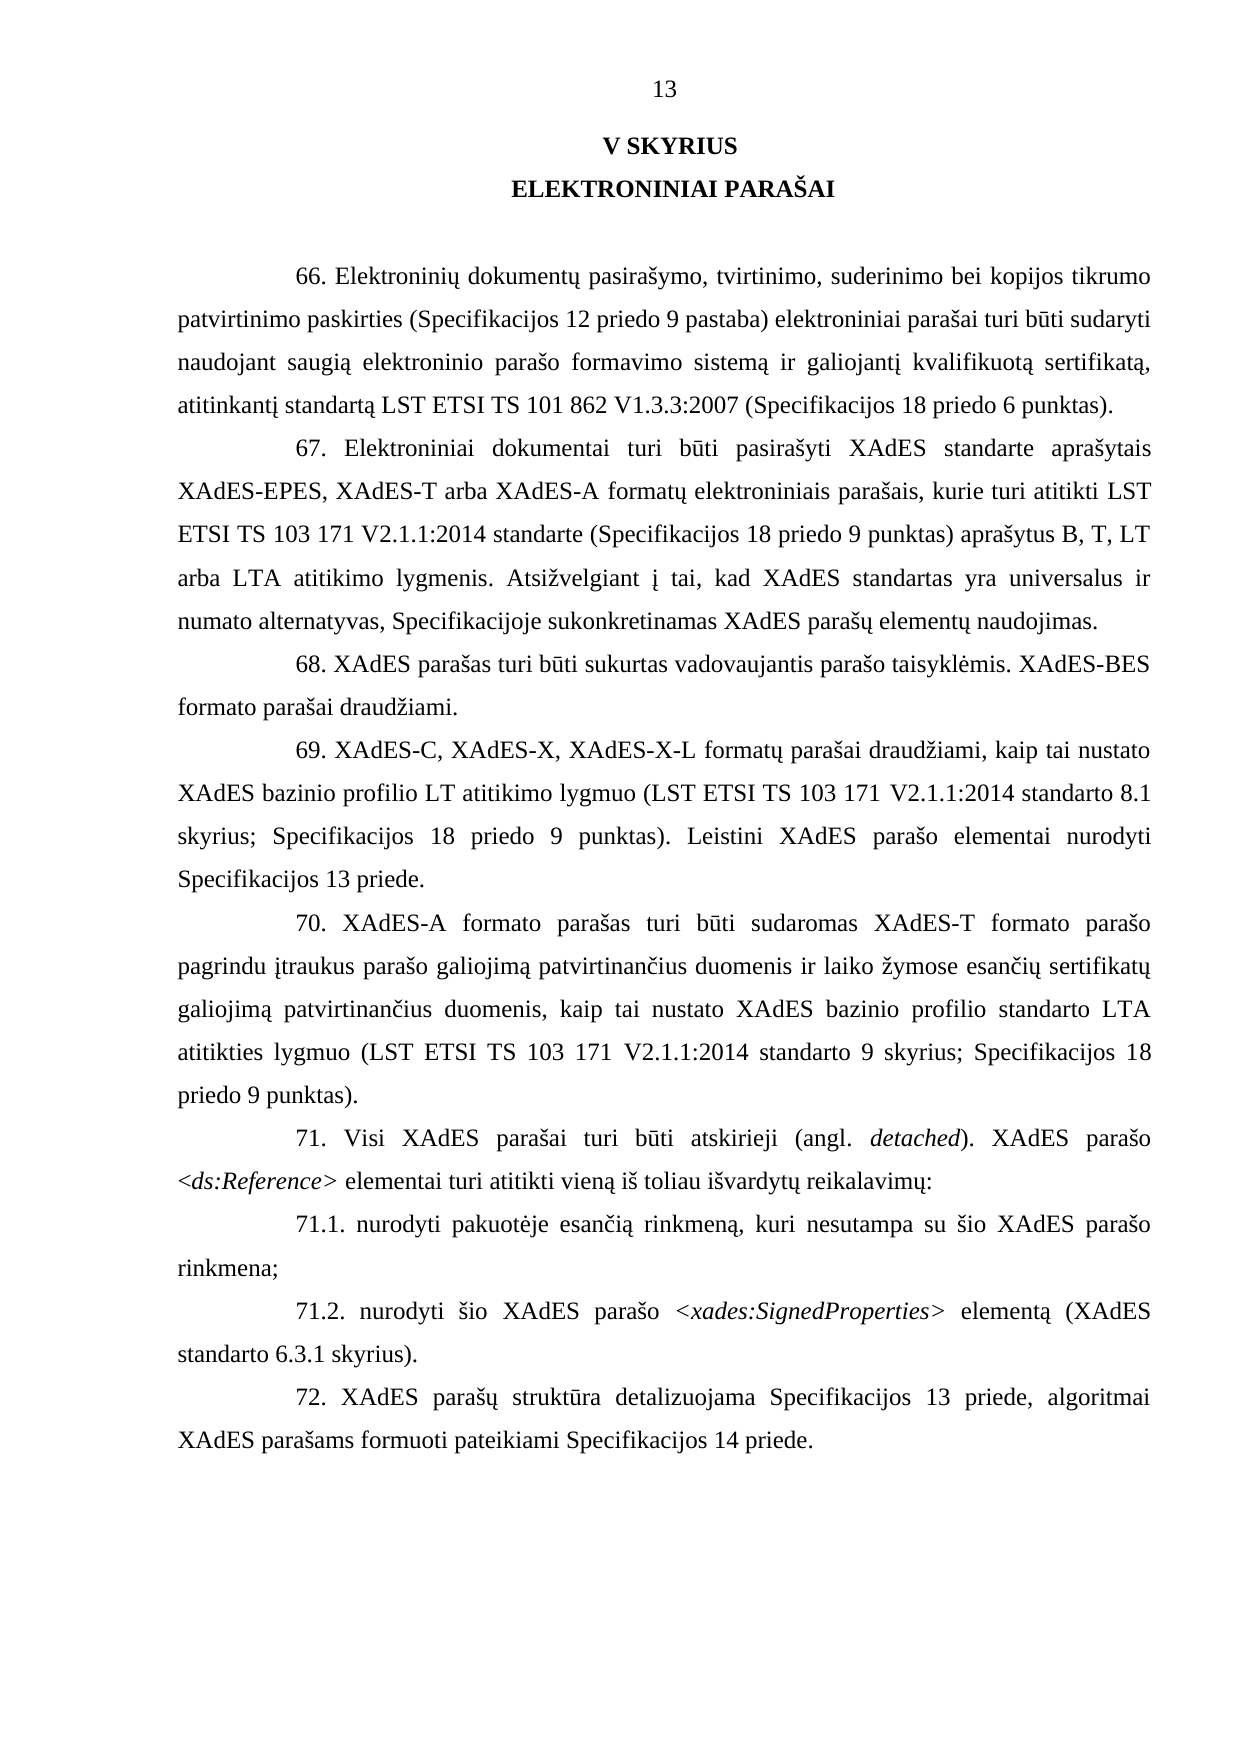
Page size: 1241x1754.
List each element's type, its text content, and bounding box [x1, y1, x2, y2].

text 68. XAdES parašas turi būti sukurtas vadovaujantis parašo taisyklėmis. XAdES-BES formato parašai draudžiami. [177, 649, 1152, 721]
text 67. Elektroniniai dokumentai turi būti pasirašyti XAdES standarte aprašytais XAdES-EPES, XAdES-T arba XAdES-A formatų elektroniniais parašais, kurie turi atitikti LST ETSI TS 103 171 V2.1.1:2014 standarte (Specifikacijos 18 priedo 9 punktas) aprašytus B, T, LT arba LTA atitikimo lygmenis. Atsižvelgiant į tai, kad XAdES standartas yra universalus ir numato alternatyvas, Specifikacijoje sukonkretinamas XAdES parašų elementų naudojimas. [177, 433, 1152, 634]
text 71.2. nurodyti šio XAdES parašo <xades:SignedProperties> elementą (XAdES standarto 6.3.1 skyrius). [177, 1296, 1152, 1368]
text 66. Elektroninių dokumentų pasirašymo, tvirtinimo, suderinimo bei kopijos tikrumo patvirtinimo paskirties (Specifikacijos 12 priedo 9 pastaba) elektroniniai parašai turi būti sudaryti naudojant saugią elektroninio parašo formavimo sistemą ir galiojantį kvalifikuotą sertifikatą, atitinkantį standartą LST ETSI TS 101 862 V1.3.3:2007 (Specifikacijos 18 priedo 6 punktas). [177, 261, 1152, 419]
text 72. XAdES parašų struktūra detalizuojama Specifikacijos 13 priede, algoritmai XAdES parašams formuoti pateikiami Specifikacijos 14 priede. [177, 1382, 1152, 1454]
text 71.1. nurodyti pakuotėje esančią rinkmeną, kuri nesutampa su šio XAdES parašo rinkmena; [177, 1209, 1152, 1281]
text 71. Visi XAdES parašai turi būti atskirieji (angl. detached). XAdES parašo <ds:Reference> elementai turi atitikti vieną iš toliau išvardytų reikalavimų: [177, 1123, 1152, 1195]
text V SKYRIUS Elektroniniai parašai [177, 131, 1163, 203]
text 70. XAdES-A formato parašas turi būti sudaromas XAdES-T formato parašo pagrindu įtraukus parašo galiojimą patvirtinančius duomenis ir laiko žymose esančių sertifikatų galiojimą patvirtinančius duomenis, kaip tai nustato XAdES bazinio profilio standarto LTA atitikties lygmuo (LST ETSI TS 103 171 V2.1.1:2014 standarto 9 skyrius; Specifikacijos 18 priedo 9 punktas). [177, 908, 1152, 1109]
text 69. XAdES-C, XAdES-X, XAdES-X-L formatų parašai draudžiami, kaip tai nustato XAdES bazinio profilio LT atitikimo lygmuo (LST ETSI TS 103 171 V2.1.1:2014 standarto 8.1 skyrius; Specifikacijos 18 priedo 9 punktas). Leistini XAdES parašo elementai nurodyti Specifikacijos 13 priede. [177, 735, 1152, 893]
